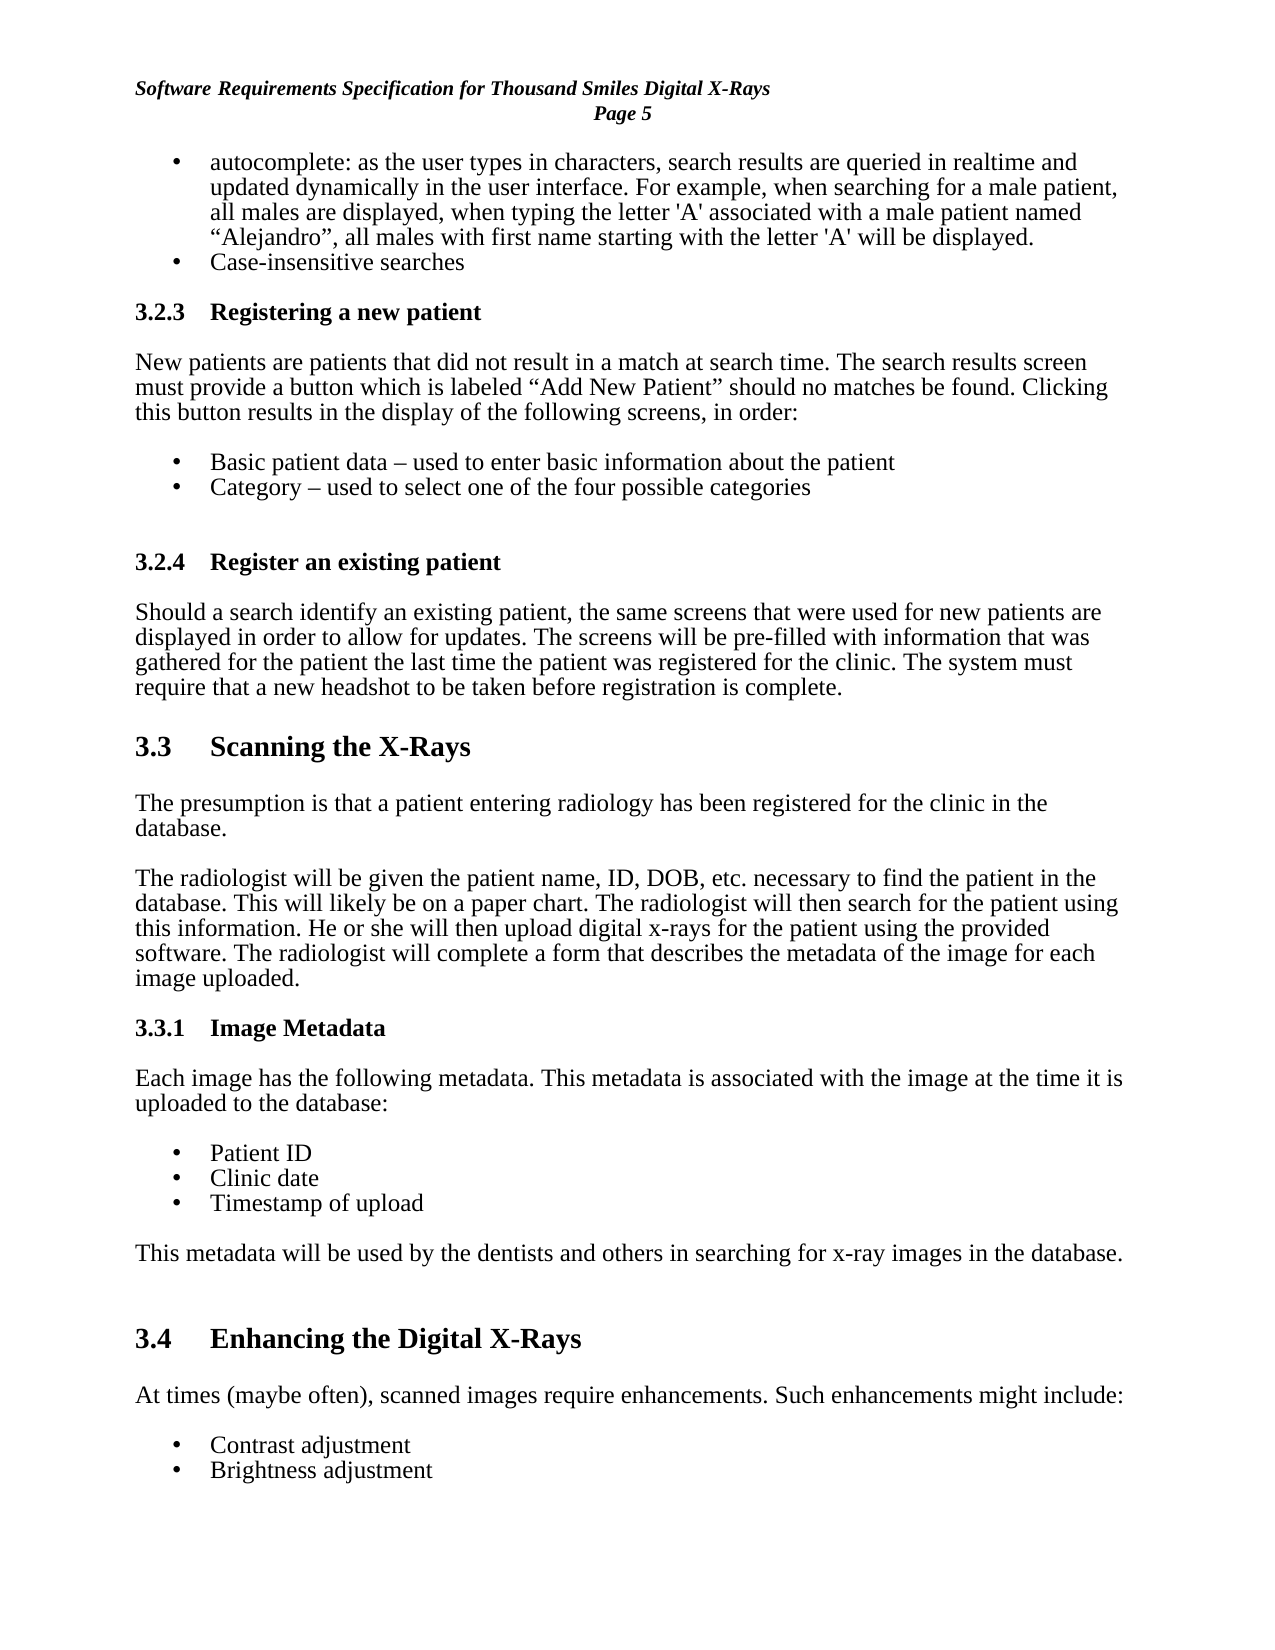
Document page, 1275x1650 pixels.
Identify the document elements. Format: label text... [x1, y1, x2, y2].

text Should a search identify an existing patient, the same screens that were used for new patients are displayed in order to allow for updates. The screens will be pre-filled with information that was gathered for the patient the last time the patient was registered for the clinic. The system must require that a new headshot to be taken before registration is complete. [135, 600, 1140, 700]
list autocomplete: as the user types in characters, search results are queried in realtime and updated dynamically in the user interface. For example, when searching for a male patient, all males are displayed, when typing the letter 'A' associated with a male patient named “Alejandro”, all males with first name starting with the letter 'A' will be displayed. [172, 150, 1140, 250]
subtitle Image Metadata [135, 1017, 1140, 1042]
list Contrast adjustment [172, 1434, 1140, 1459]
subtitle Registering a new patient [135, 300, 1140, 325]
subtitle Register an existing patient [135, 550, 1140, 575]
text New patients are patients that did not result in a match at search time. The search results screen must provide a button which is labeled “Add New Patient” should no matches be found. Clicking this button results in the display of the following screens, in order: [135, 350, 1140, 425]
list Brightness adjustment [172, 1459, 1140, 1484]
text At times (maybe often), scanned images require enhancements. Such enhancements might include: [135, 1384, 1140, 1409]
list Patient ID [172, 1142, 1140, 1167]
list Clinic date [172, 1167, 1140, 1192]
subtitle Scanning the X-Rays [135, 729, 1140, 763]
text This metadata will be used by the dentists and others in searching for x-ray images in the database. [135, 1242, 1140, 1267]
text The radiologist will be given the patient name, ID, DOB, etc. necessary to find the patient in the database. This will likely be on a paper chart. The radiologist will then search for the patient using this information. He or she will then upload digital x-rays for the patient using the provided software. The radiologist will complete a form that describes the metadata of the image for each image uploaded. [135, 867, 1140, 992]
list Case-insensitive searches [172, 250, 1140, 275]
text Each image has the following metadata. This metadata is associated with the image at the time it is uploaded to the database: [135, 1067, 1140, 1117]
subtitle Enhancing the Digital X-Rays [135, 1321, 1140, 1354]
list Basic patient data – used to enter basic information about the patient [172, 450, 1140, 475]
text The presumption is that a patient entering radiology has been registered for the clinic in the database. [135, 792, 1140, 842]
list Category – used to select one of the four possible categories [172, 475, 1140, 500]
list Timestamp of upload [172, 1192, 1140, 1217]
